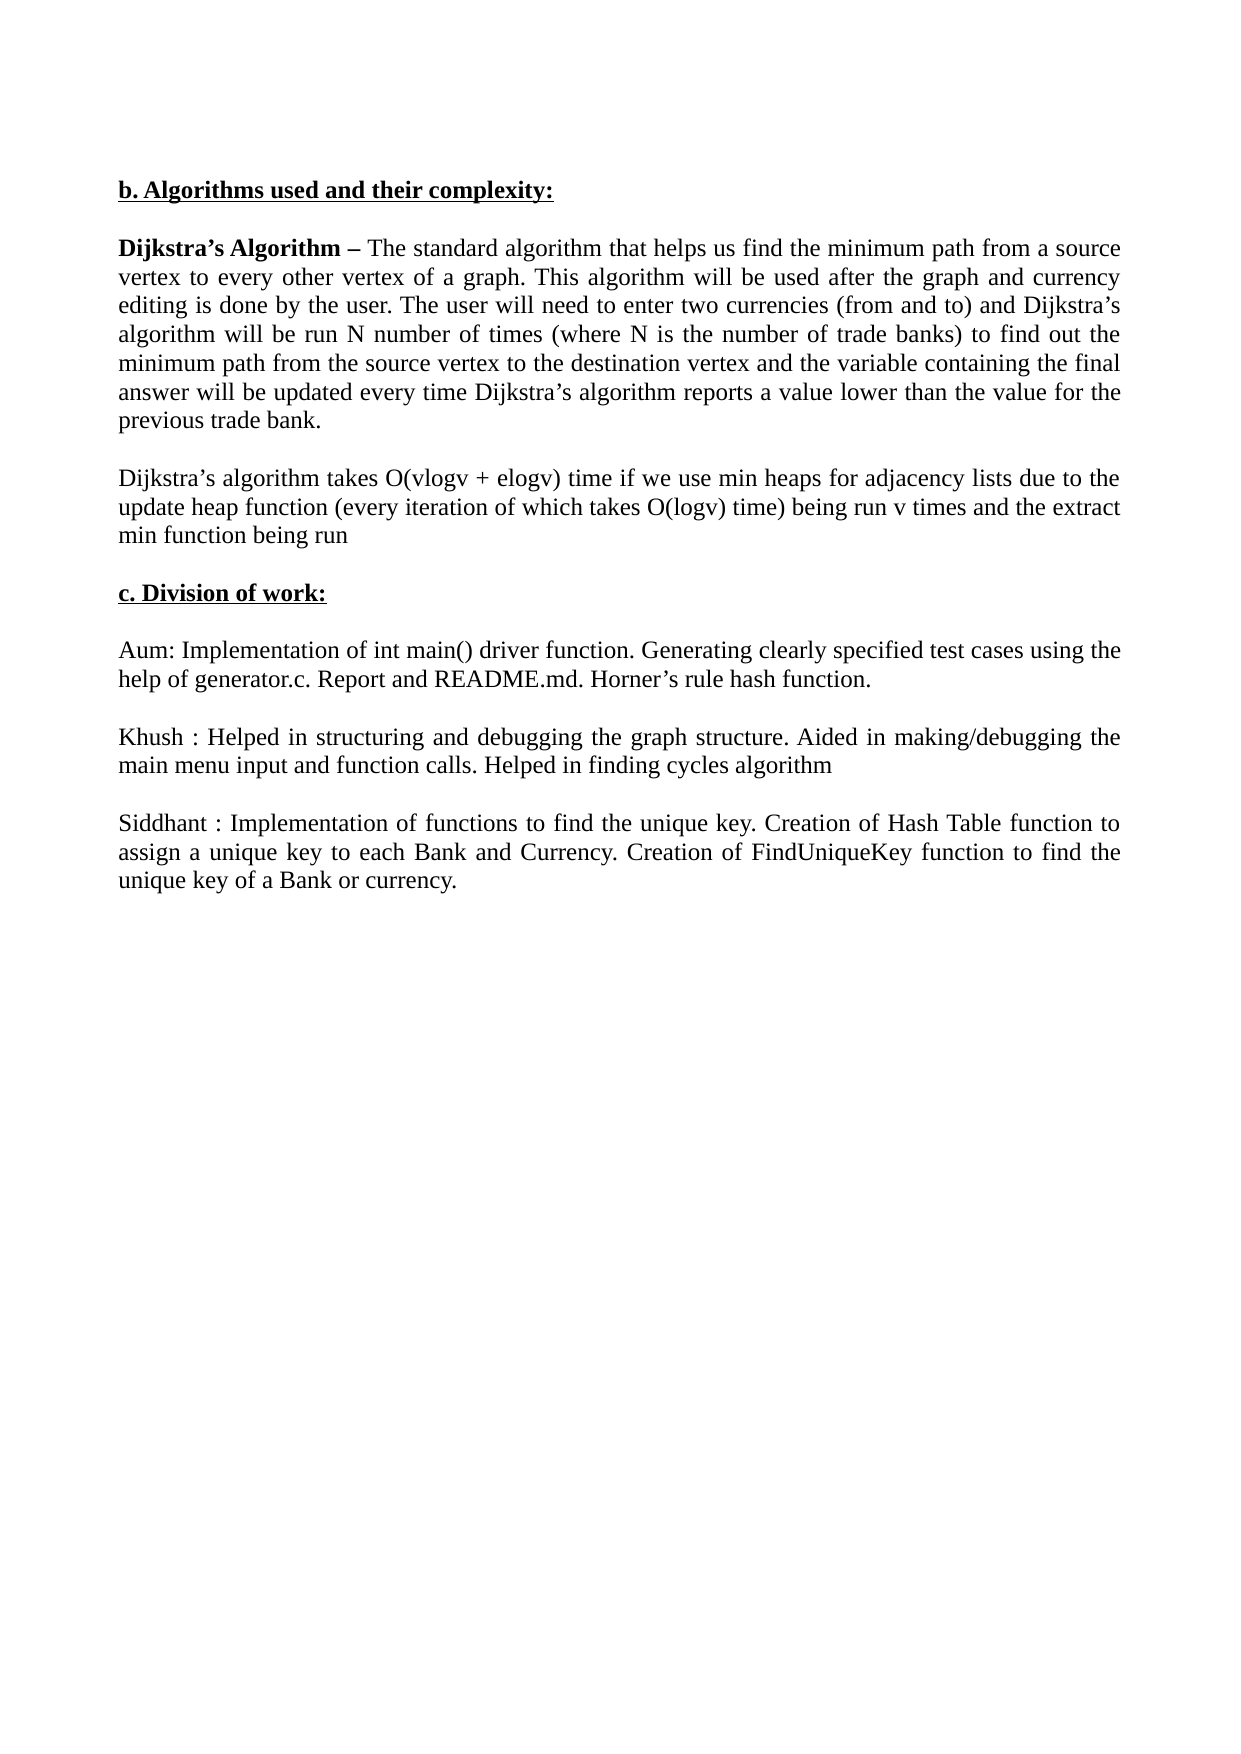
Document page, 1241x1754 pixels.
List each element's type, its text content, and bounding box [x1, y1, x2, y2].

text Dijkstra’s algorithm takes O(vlogv + elogv) time if we use min heaps for adjacency lists due to the update heap function (every iteration of which takes O(logv) time) being run v times and the extract min function being run [118, 463, 1122, 549]
text Siddhant : Implementation of functions to find the unique key. Creation of Hash Table function to assign a unique key to each Bank and Currency. Creation of FindUniqueKey function to find the unique key of a Bank or currency. [118, 808, 1122, 894]
text Aum: Implementation of int main() driver function. Generating clearly specified test cases using the help of generator.c. Report and README.md. Horner’s rule hash function. [118, 636, 1122, 693]
text Khush : Helped in structuring and debugging the graph structure. Aided in making/debugging the main menu input and function calls. Helped in finding cycles algorithm [118, 722, 1122, 779]
text b. Algorithms used and their complexity: [118, 176, 1122, 204]
text Dijkstra’s Algorithm – The standard algorithm that helps us find the minimum path from a source vertex to every other vertex of a graph. This algorithm will be used after the graph and currency editing is done by the user. The user will need to enter two currencies (from and to) and Dijkstra’s algorithm will be run N number of times (where N is the number of trade banks) to find out the minimum path from the source vertex to the destination vertex and the variable containing the final answer will be updated every time Dijkstra’s algorithm reports a value lower than the value for the previous trade bank. [118, 233, 1122, 434]
text c. Division of work: [118, 578, 1122, 607]
